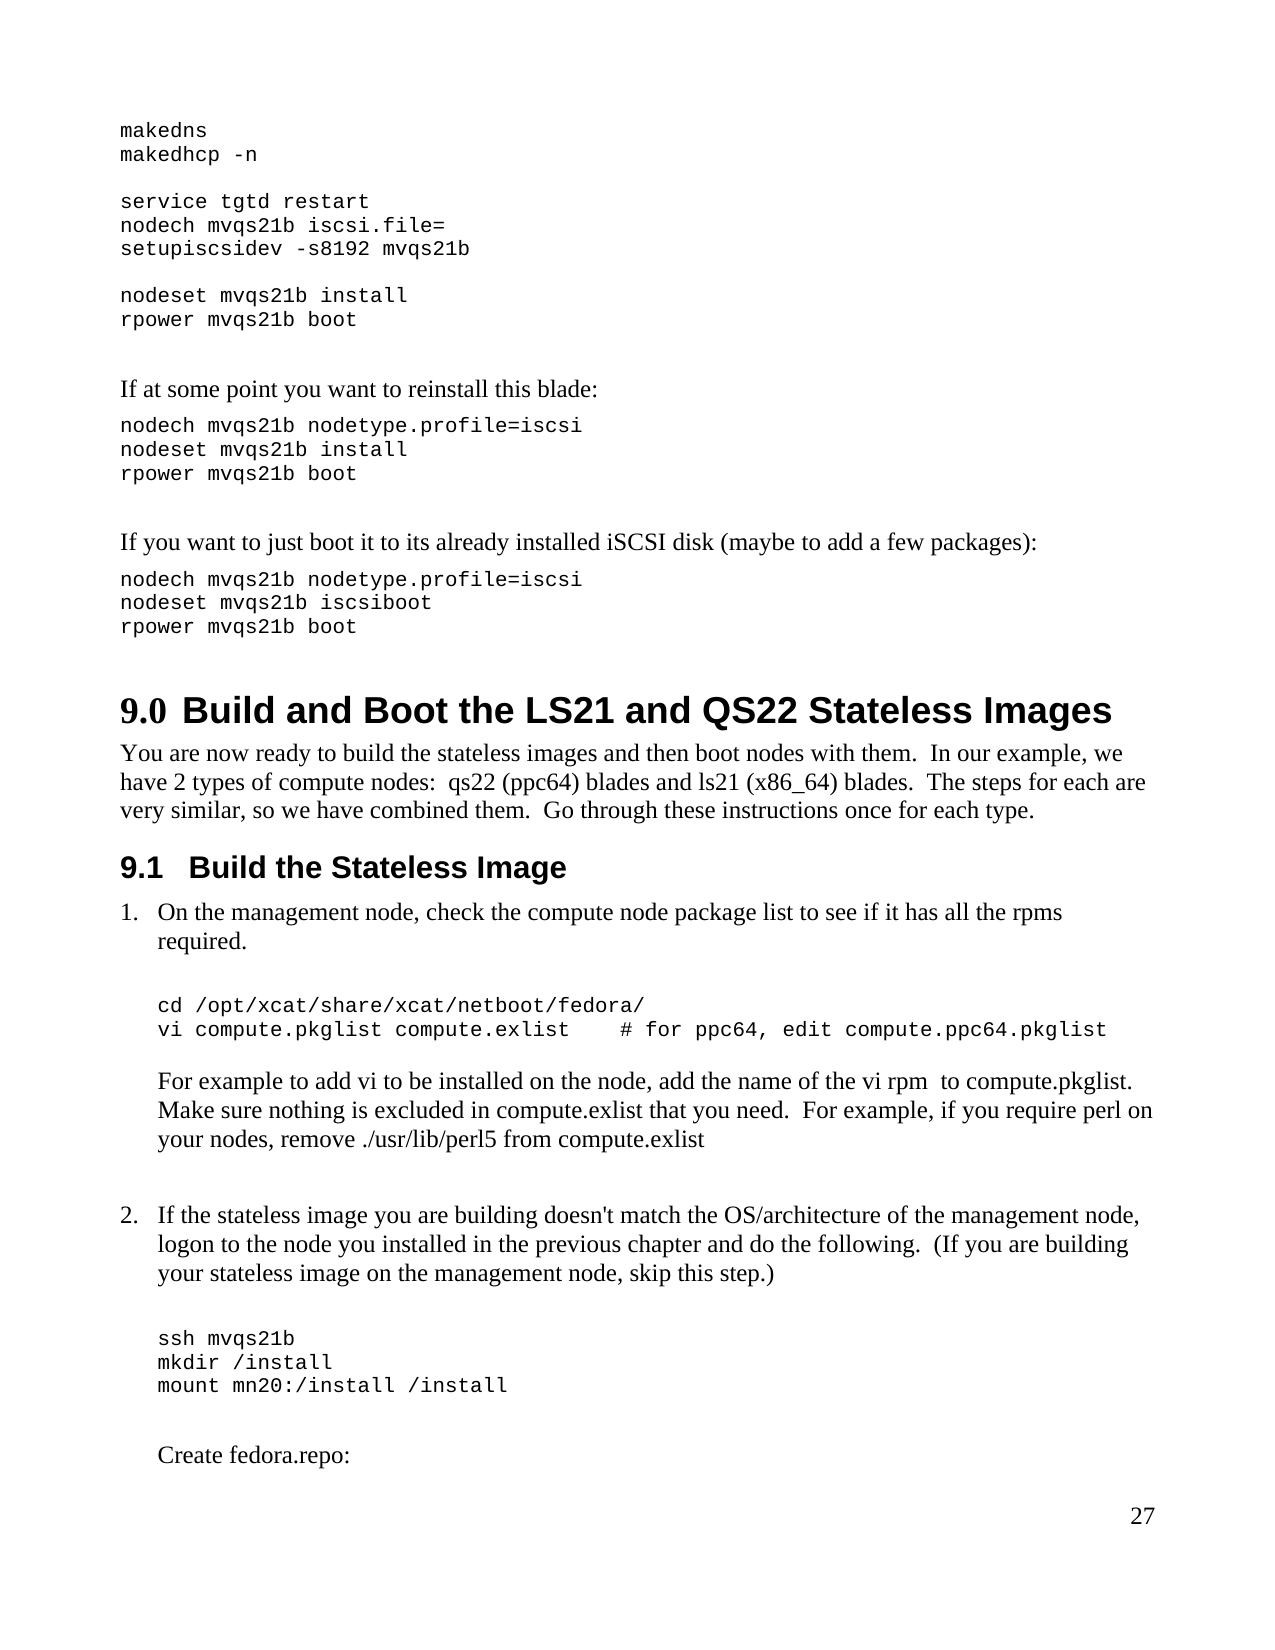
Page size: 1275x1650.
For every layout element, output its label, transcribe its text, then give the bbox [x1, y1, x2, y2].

text makedhcp -n [120, 144, 1155, 167]
text ssh mvqs21b [157, 1328, 1155, 1352]
text For example to add vi to be installed on the node, add the name of the vi rpm to compute.pkglist. Make sure nothing is excluded in compute.exlist that you need. For example, if you require perl on your nodes, remove ./usr/lib/perl5 from compute.exlist [157, 1066, 1155, 1152]
text makedns [120, 120, 1155, 144]
text nodeset mvqs21b install [120, 439, 1155, 463]
text mount mn20:/install /install [157, 1375, 1155, 1399]
subtitle Build the Stateless Image [120, 849, 1155, 885]
text cd /opt/xcat/share/xcat/netboot/fedora/ [157, 995, 1155, 1019]
list If the stateless image you are building doesn't match the OS/architecture of the management node, logon to the node you installed in the previous chapter and do the following. (If you are building your stateless image on the management node, skip this step.) [120, 1201, 1155, 1287]
subtitle Build and Boot the LS21 and QS22 Stateless Images [120, 688, 1155, 732]
text nodeset mvqs21b install [120, 286, 1155, 309]
text rpower mvqs21b boot [120, 309, 1155, 333]
text rpower mvqs21b boot [120, 463, 1155, 486]
text mkdir /install [157, 1352, 1155, 1375]
text Create fedora.repo: [157, 1440, 1155, 1469]
text setupiscsidev -s8192 mvqs21b [120, 238, 1155, 262]
text rpower mvqs21b boot [120, 616, 1155, 640]
text If you want to just boot it to its already installed iSCSI disk (maybe to add a few packages): [120, 527, 1155, 556]
text nodech mvqs21b nodetype.profile=iscsi [120, 415, 1155, 439]
list On the management node, check the compute node package list to see if it has all the rpms required. [120, 897, 1155, 954]
text nodeset mvqs21b iscsiboot [120, 592, 1155, 616]
text nodech mvqs21b nodetype.profile=iscsi [120, 569, 1155, 592]
text service tgtd restart [120, 191, 1155, 214]
text You are now ready to build the stateless images and then boot nodes with them. In our example, we have 2 types of compute nodes: qs22 (ppc64) blades and ls21 (x86_64) blades. The steps for each are very similar, so we have combined them. Go through these instructions once for each type. [120, 738, 1155, 824]
text vi compute.pkglist compute.exlist # for ppc64, edit compute.ppc64.pkglist [157, 1019, 1155, 1043]
text If at some point you want to reinstall this blade: [120, 374, 1155, 403]
text nodech mvqs21b iscsi.file= [120, 214, 1155, 238]
